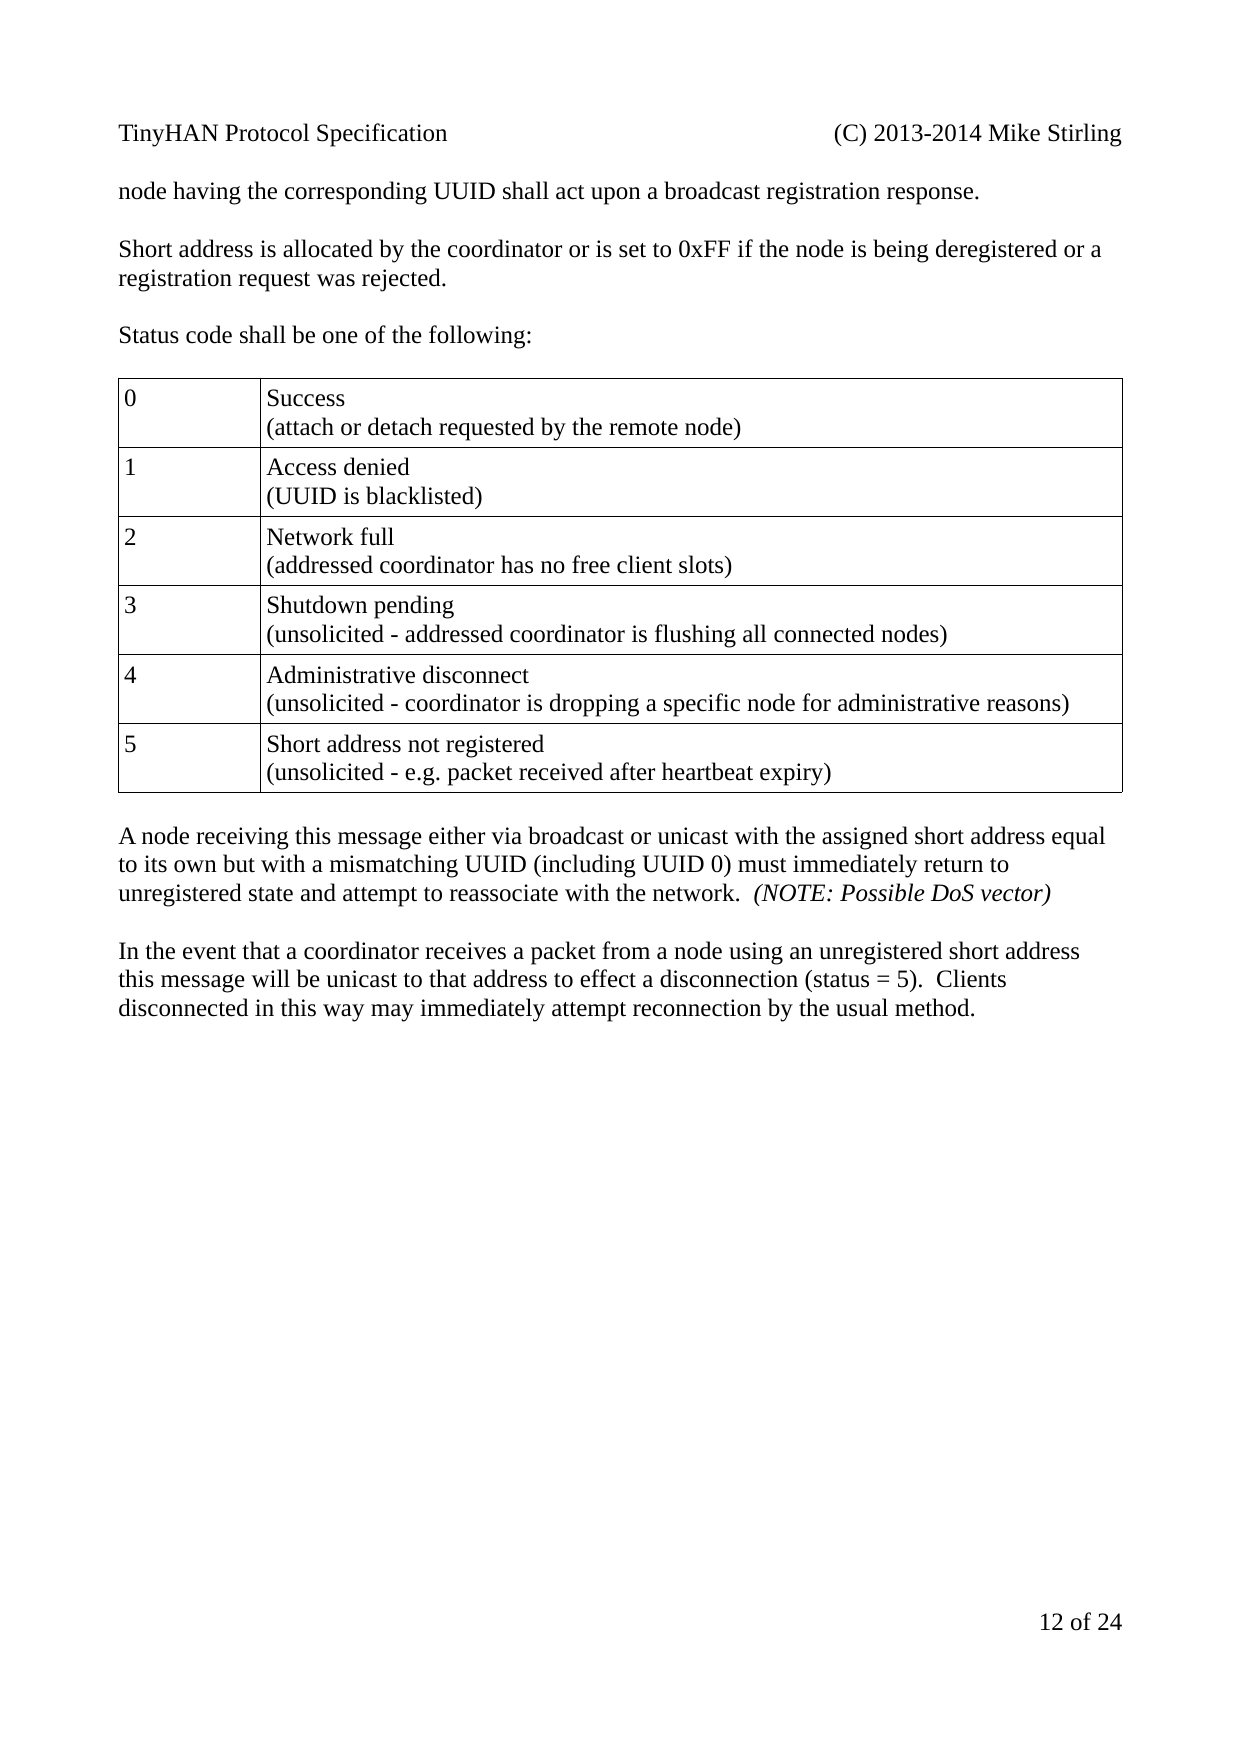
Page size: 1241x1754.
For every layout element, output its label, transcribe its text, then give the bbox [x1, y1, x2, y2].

table_cell 1 [119, 448, 260, 516]
table_cell Access denied (UUID is blacklisted) [261, 448, 1122, 516]
table_cell 3 [119, 586, 260, 654]
table_cell Short address not registered (unsolicited - e.g. packet received after heartbeat expiry) [261, 724, 1122, 792]
text Status code shall be one of the following: [118, 291, 1122, 349]
text A node receiving this message either via broadcast or unicast with the assigned short address equal to its own but with a mismatching UUID (including UUID 0) must immediately return to unregistered state and attempt to reassociate with the network. (NOTE: Possible DoS vector) [118, 821, 1122, 907]
table_cell 4 [119, 655, 260, 723]
table_cell Administrative disconnect (unsolicited - coordinator is dropping a specific node for administrative reasons) [261, 655, 1122, 723]
table_cell 5 [119, 724, 260, 792]
table_header 0 [119, 379, 260, 447]
text node having the corresponding UUID shall act upon a broadcast registration response. [118, 176, 1122, 205]
table_header Success (attach or detach requested by the remote node) [261, 379, 1122, 447]
table_cell Shutdown pending (unsolicited - addressed coordinator is flushing all connected nodes) [261, 586, 1122, 654]
text Short address is allocated by the coordinator or is set to 0xFF if the node is being deregistered or a registration request was rejected. [118, 234, 1122, 291]
table_cell 2 [119, 517, 260, 585]
text In the event that a coordinator receives a packet from a node using an unregistered short address this message will be unicast to that address to effect a disconnection (status = 5). Clients disconnected in this way may immediately attempt reconnection by the usual method. [118, 936, 1122, 1022]
table_cell Network full (addressed coordinator has no free client slots) [261, 517, 1122, 585]
